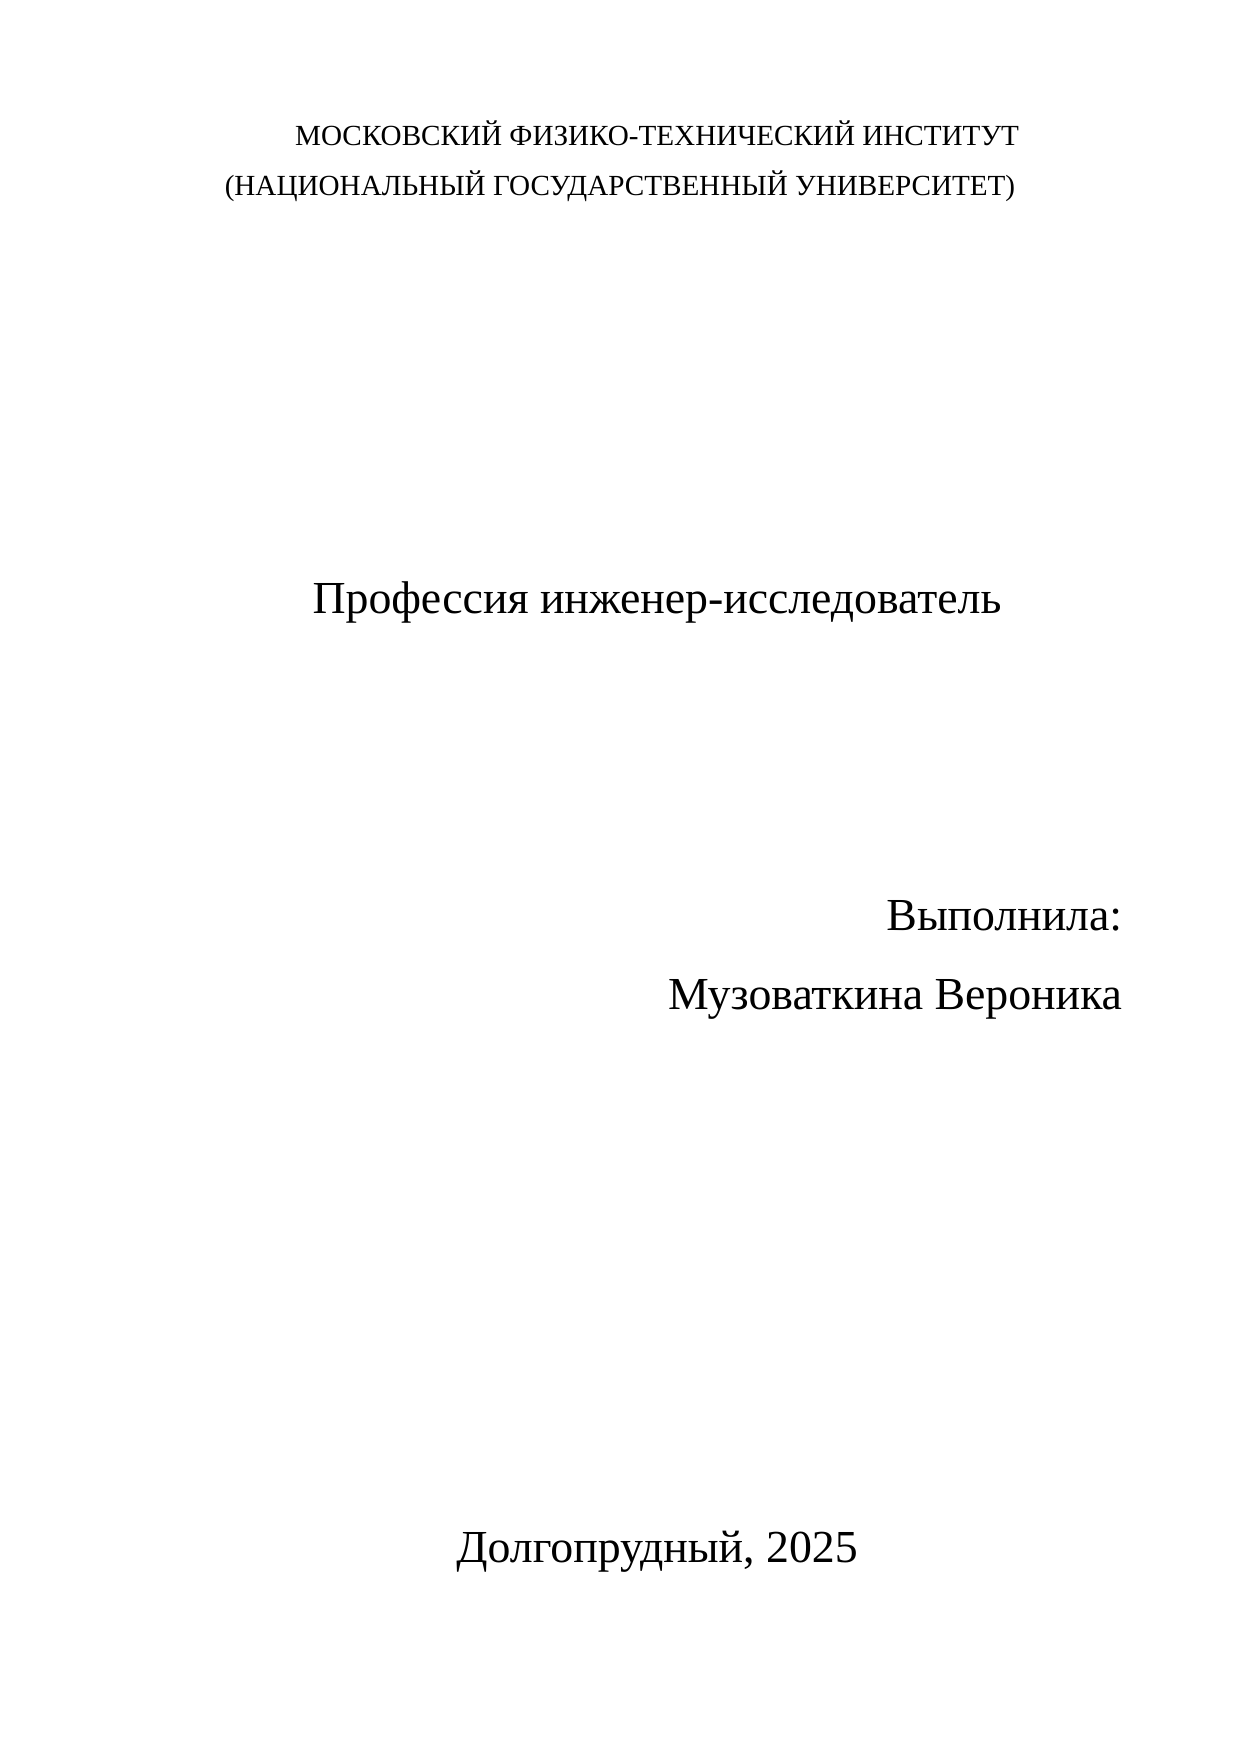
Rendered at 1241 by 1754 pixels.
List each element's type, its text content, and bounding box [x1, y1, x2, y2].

text Профессия инженер-исследователь [118, 571, 1122, 624]
text Выполнила: [118, 887, 1122, 940]
text Долгопрудный, 2025 [118, 1520, 1122, 1572]
text МОСКОВСКИЙ ФИЗИКО-ТЕХНИЧЕСКИЙ ИНСТИТУТ (НАЦИОНАЛЬНЫЙ ГОСУДАРСТВЕННЫЙ УНИВЕРСИТЕТ) [118, 118, 1122, 202]
text Музоваткина Вероника [118, 966, 1122, 1019]
